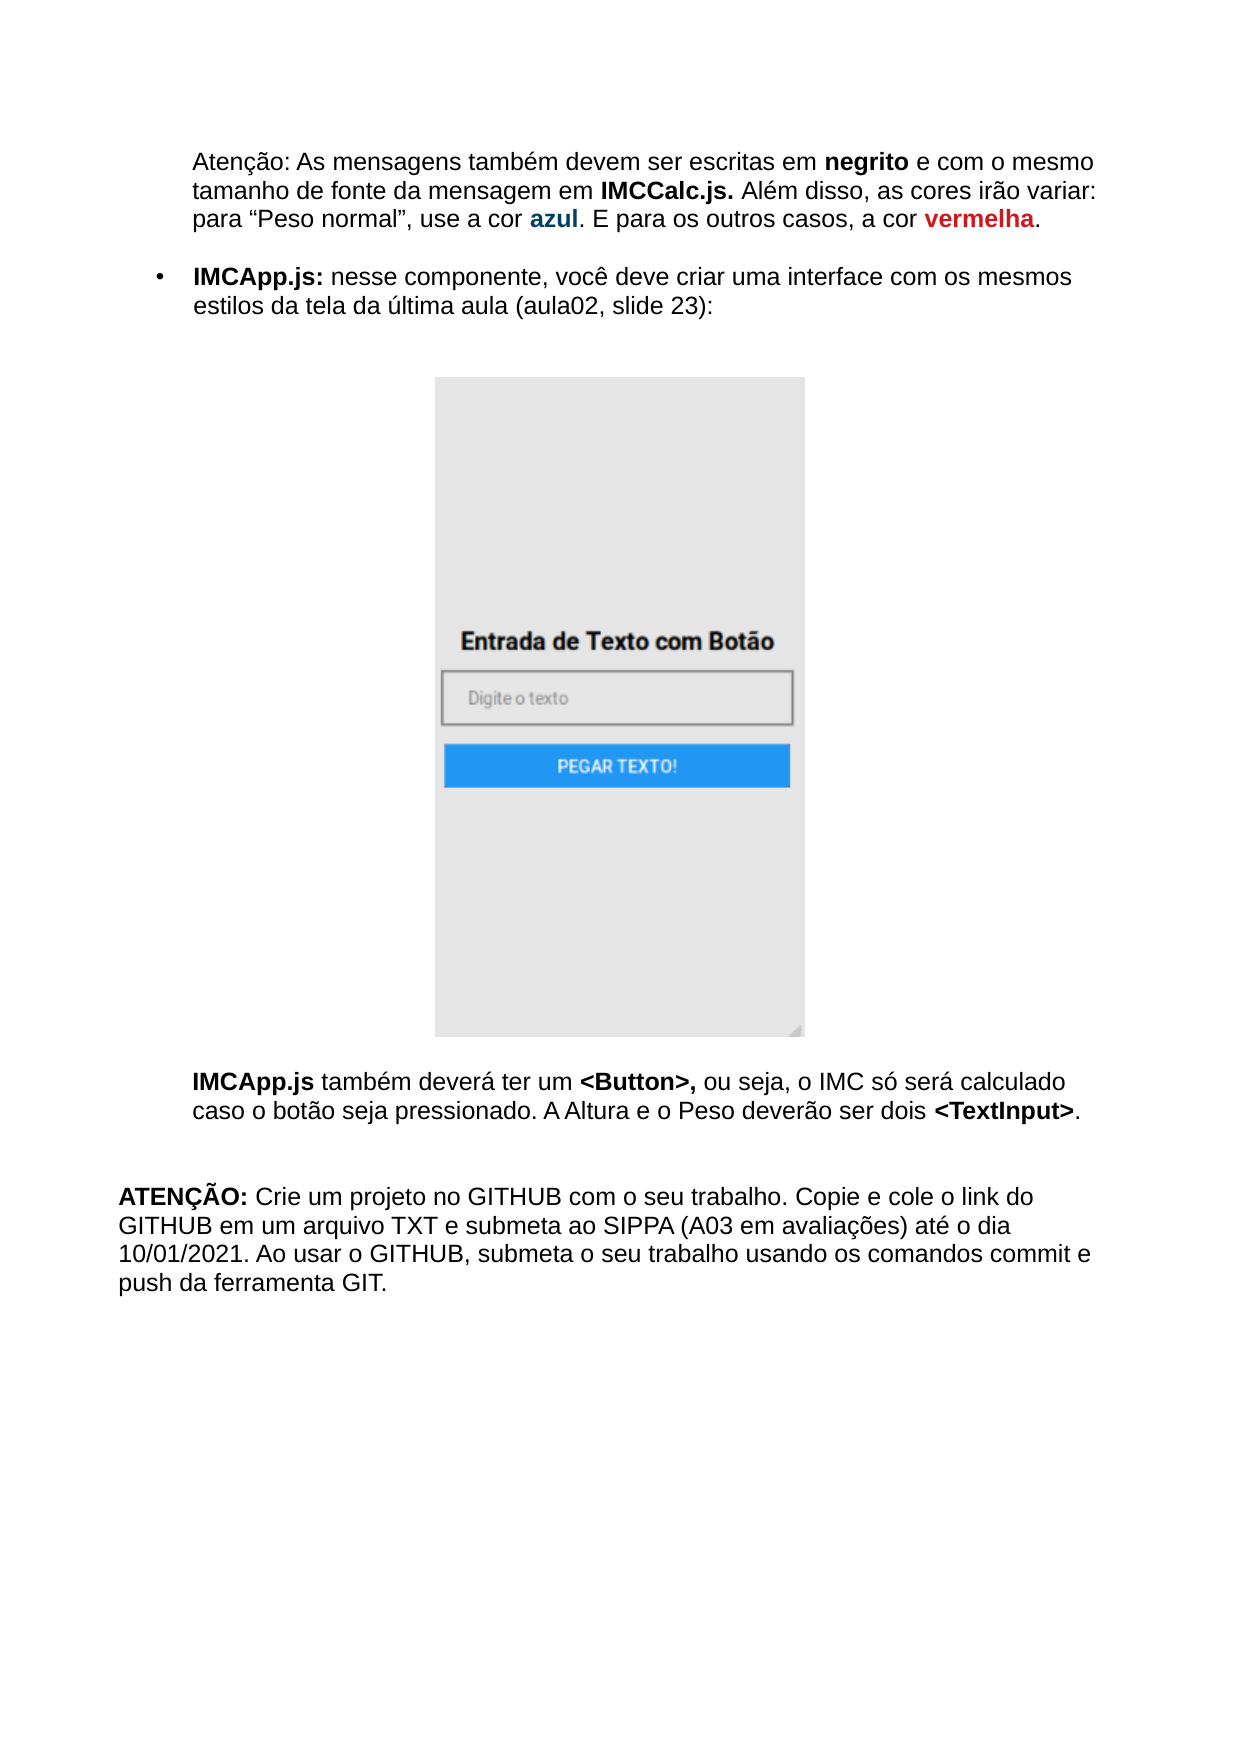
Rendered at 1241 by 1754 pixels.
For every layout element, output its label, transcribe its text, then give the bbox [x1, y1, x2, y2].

text Atenção: As mensagens também devem ser escritas em negrito e com o mesmo tamanho de fonte da mensagem em IMCCalc.js. Além disso, as cores irão variar: para “Peso normal”, use a cor azul. E para os outros casos, a cor vermelha. [118, 147, 1122, 233]
list IMCApp.js: nesse componente, você deve criar uma interface com os mesmos estilos da tela da última aula (aula02, slide 23): [156, 262, 1122, 319]
text ATENÇÃO: Crie um projeto no GITHUB com o seu trabalho. Copie e cole o link do GITHUB em um arquivo TXT e submeta ao SIPPA (A03 em avaliações) até o dia 10/01/2021. Ao usar o GITHUB, submeta o seu trabalho usando os comandos commit e push da ferramenta GIT. [118, 1182, 1122, 1297]
text IMCApp.js também deverá ter um <Button>, ou seja, o IMC só será calculado caso o botão seja pressionado. A Altura e o Peso deverão ser dois <TextInput>. [118, 1067, 1122, 1124]
picture [435, 377, 806, 1037]
